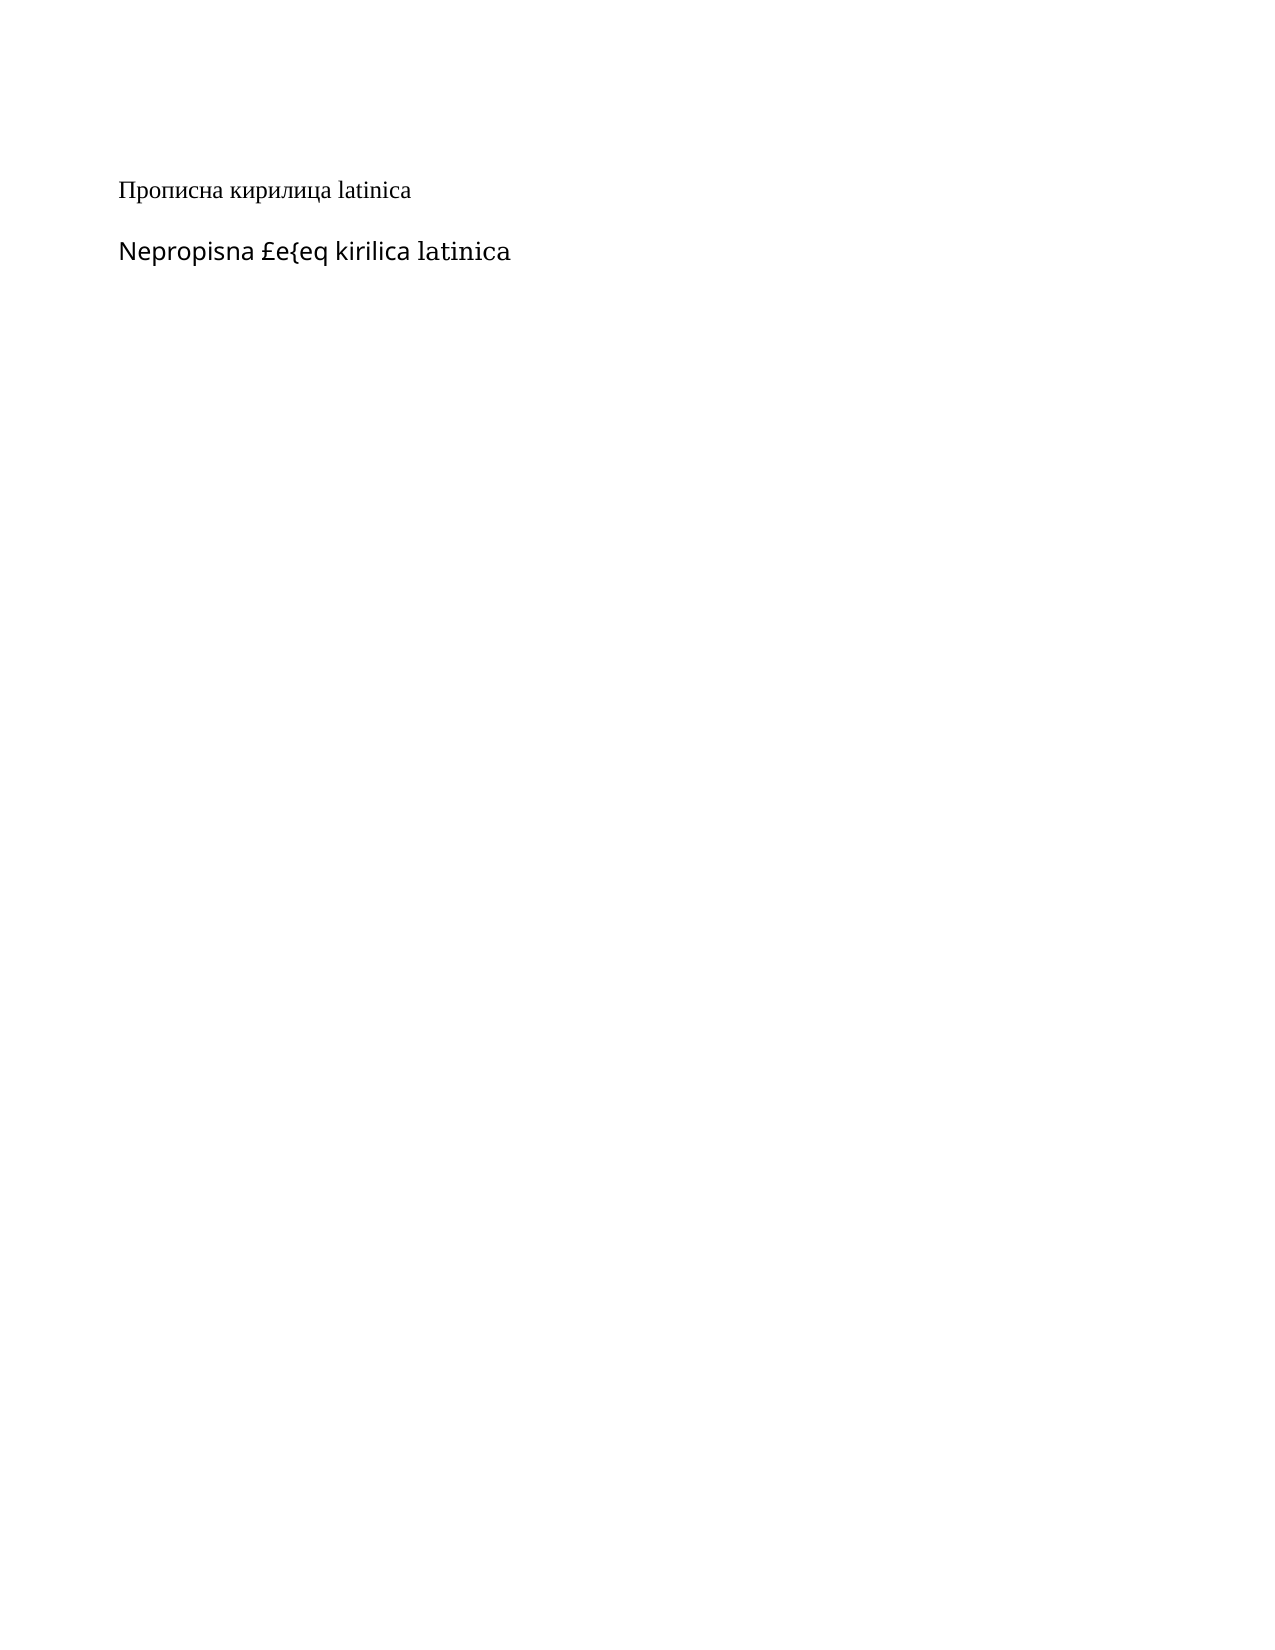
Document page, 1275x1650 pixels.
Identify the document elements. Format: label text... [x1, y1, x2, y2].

text Nepropisna £e{eq kirilica latinica [118, 233, 1157, 267]
text Прописна кирилица latinica [118, 176, 1157, 204]
